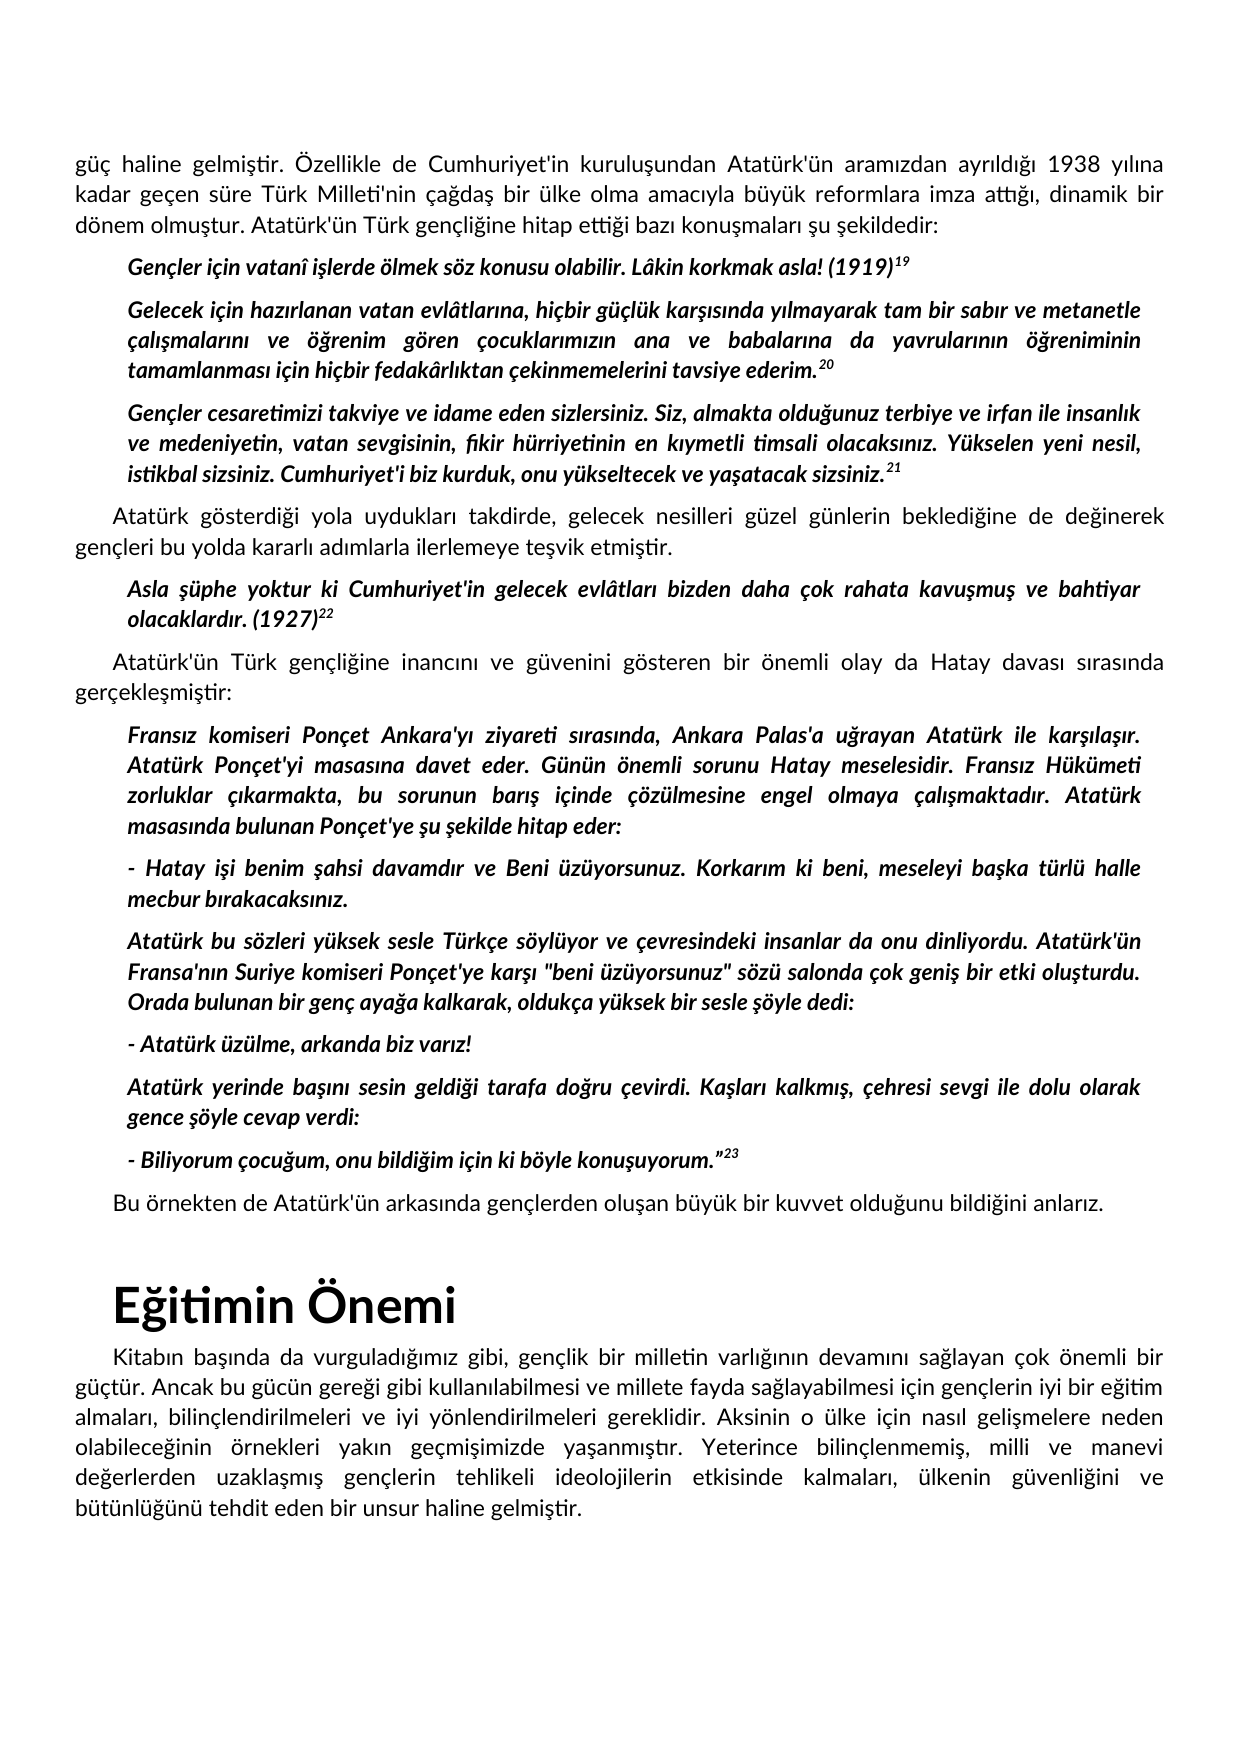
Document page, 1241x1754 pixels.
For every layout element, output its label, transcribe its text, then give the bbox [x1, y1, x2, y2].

text Atatürk yerinde başını sesin geldiği tarafa doğru çevirdi. Kaşları kalkmış, çehresi sevgi ile dolu olarak gence şöyle cevap verdi: [127, 1073, 1143, 1131]
subtitle Eğitimin Önemi [112, 1274, 1165, 1334]
text Atatürk bu sözleri yüksek sesle Türkçe söylüyor ve çevresindeki insanlar da onu dinliyordu. Atatürk'ün Fransa'nın Suriye komiseri Ponçet'ye karşı "beni üzüyorsunuz" sözü salonda çok geniş bir etki oluşturdu. Orada bulunan bir genç ayağa kalkarak, oldukça yüksek bir sesle şöyle dedi: [127, 927, 1143, 1015]
text güç haline gelmiştir. Özellikle de Cumhuriyet'in kuruluşundan Atatürk'ün aramızdan ayrıldığı 1938 yılına kadar geçen süre Türk Milleti'nin çağdaş bir ülke olma amacıyla büyük reformlara imza attığı, dinamik bir dönem olmuştur. Atatürk'ün Türk gençliğine hitap ettiği bazı konuşmaları şu şekildedir: [75, 150, 1165, 238]
text - Biliyorum çocuğum, onu bildiğim için ki böyle konuşuyorum.”23 [127, 1146, 1143, 1173]
text Atatürk gösterdiği yola uydukları takdirde, gelecek nesilleri güzel günlerin beklediğine de değinerek gençleri bu yolda kararlı adımlarla ilerlemeye teşvik etmiştir. [75, 502, 1165, 560]
text Bu örnekten de Atatürk'ün arkasında gençlerden oluşan büyük bir kuvvet olduğunu bildiğini anlarız. [75, 1188, 1165, 1216]
text Kitabın başında da vurguladığımız gibi, gençlik bir milletin varlığının devamını sağlayan çok önemli bir güçtür. Ancak bu gücün gereği gibi kullanılabilmesi ve millete fayda sağlayabilmesi için gençlerin iyi bir eğitim almaları, bilinçlendirilmeleri ve iyi yönlendirilmeleri gereklidir. Aksinin o ülke için nasıl gelişmelere neden olabileceğinin örnekleri yakın geçmişimizde yaşanmıştır. Yeterince bilinçlenmemiş, milli ve manevi değerlerden uzaklaşmış gençlerin tehlikeli ideolojilerin etkisinde kalmaları, ülkenin güvenliğini ve bütünlüğünü tehdit eden bir unsur haline gelmiştir. [75, 1342, 1165, 1521]
text - Hatay işi benim şahsi davamdır ve Beni üzüyorsunuz. Korkarım ki beni, meseleyi başka türlü halle mecbur bırakacaksınız. [127, 854, 1143, 912]
text Fransız komiseri Ponçet Ankara'yı ziyareti sırasında, Ankara Palas'a uğrayan Atatürk ile karşılaşır. Atatürk Ponçet'yi masasına davet eder. Günün önemli sorunu Hatay meselesidir. Fransız Hükümeti zorluklar çıkarmakta, bu sorunun barış içinde çözülmesine engel olmaya çalışmaktadır. Atatürk masasında bulunan Ponçet'ye şu şekilde hitap eder: [127, 721, 1143, 839]
text Gençler cesaretimizi takviye ve idame eden sizlersiniz. Siz, almakta olduğunuz terbiye ve irfan ile insanlık ve medeniyetin, vatan sevgisinin, fikir hürriyetinin en kıymetli timsali olacaksınız. Yükselen yeni nesil, istikbal sizsiniz. Cumhuriyet'i biz kurduk, onu yükseltecek ve yaşatacak sizsiniz.21 [127, 399, 1143, 487]
text Gelecek için hazırlanan vatan evlâtlarına, hiçbir güçlük karşısında yılmayarak tam bir sabır ve metanetle çalışmalarını ve öğrenim gören çocuklarımızın ana ve babalarına da yavrularının öğreniminin tamamlanması için hiçbir fedakârlıktan çekinmemelerini tavsiye ederim.20 [127, 296, 1143, 384]
text Asla şüphe yoktur ki Cumhuriyet'in gelecek evlâtları bizden daha çok rahata kavuşmuş ve bahtiyar olacaklardır. (1927)22 [127, 575, 1143, 633]
text - Atatürk üzülme, arkanda biz varız! [127, 1030, 1143, 1058]
text Gençler için vatanî işlerde ölmek söz konusu olabilir. Lâkin korkmak asla! (1919)19 [127, 253, 1143, 281]
text Atatürk'ün Türk gençliğine inancını ve güvenini gösteren bir önemli olay da Hatay davası sırasında gerçekleşmiştir: [75, 648, 1165, 706]
